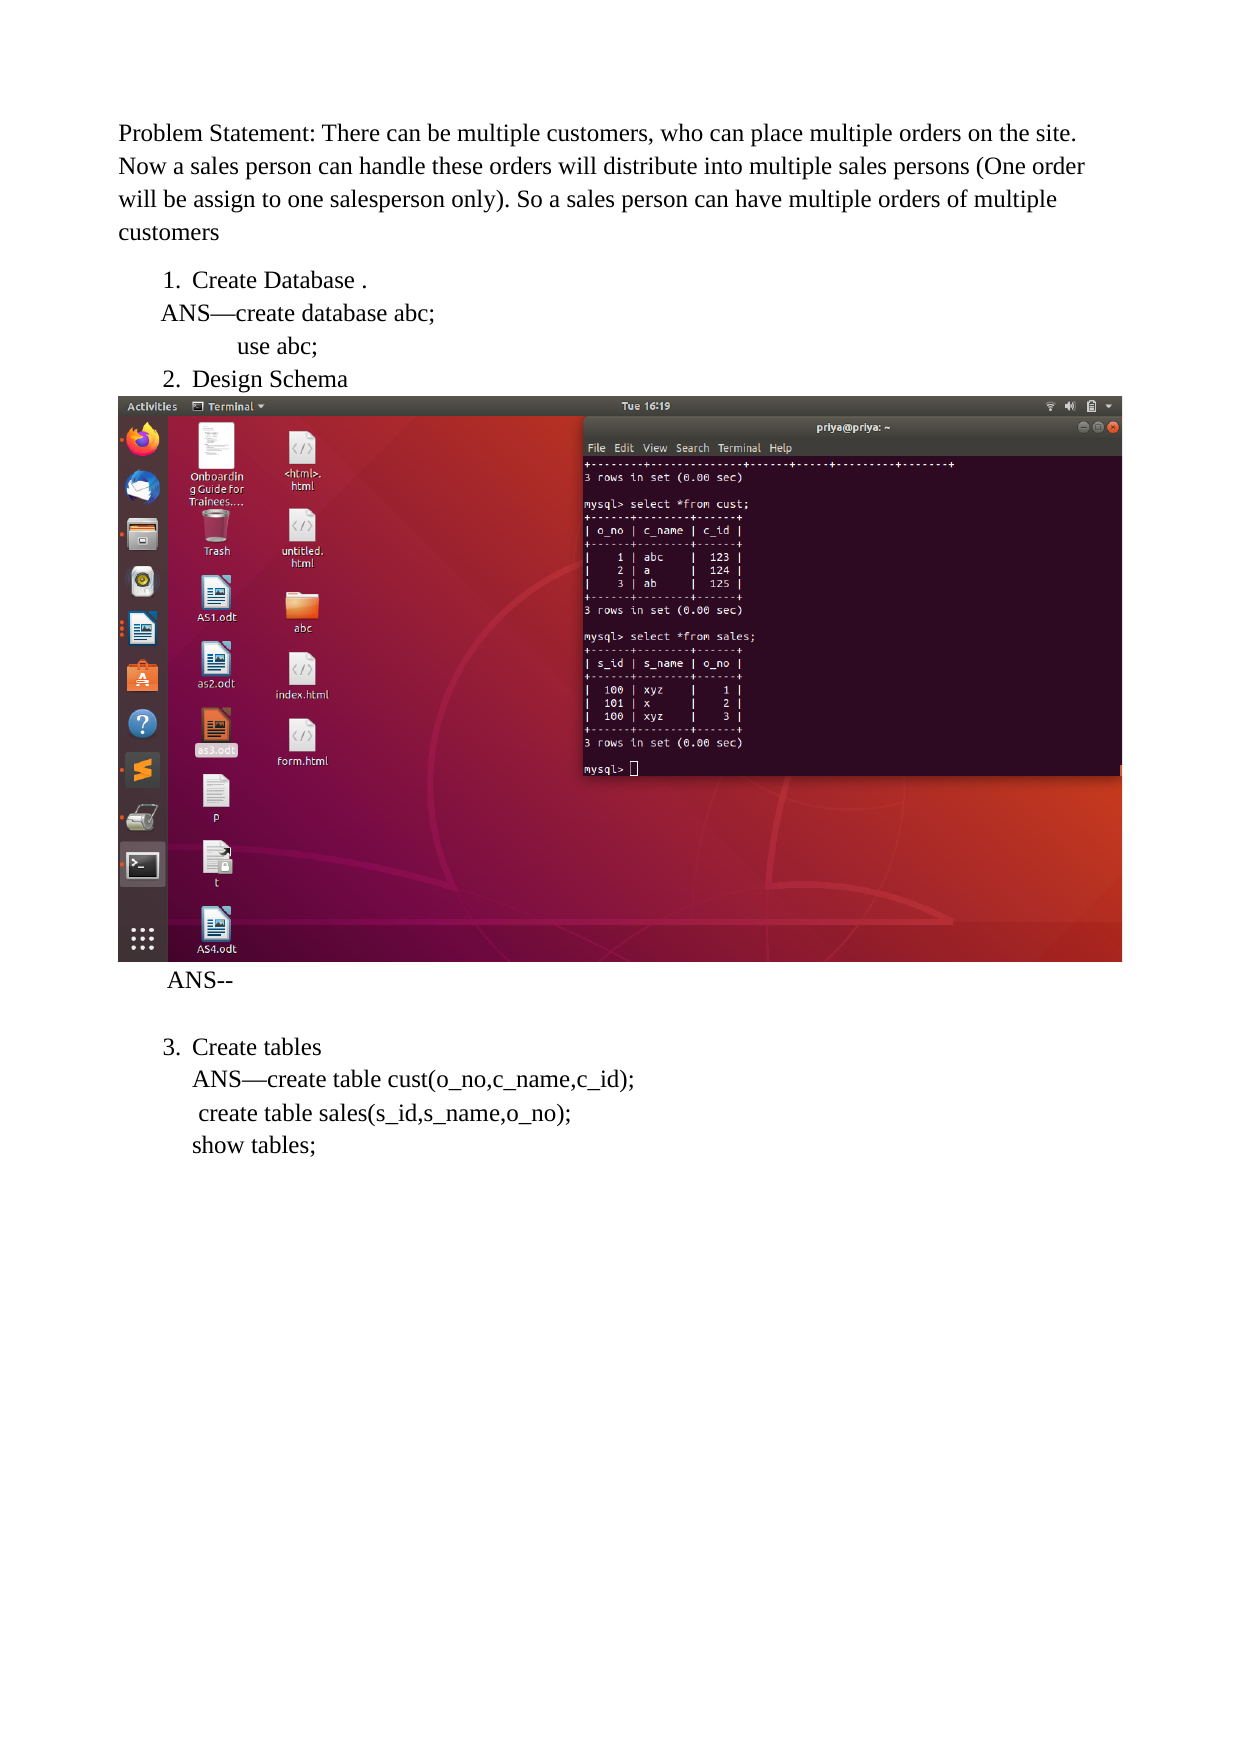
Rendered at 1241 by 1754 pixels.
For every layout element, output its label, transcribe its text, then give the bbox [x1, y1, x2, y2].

picture [118, 396, 1123, 962]
text use abc; [118, 331, 1122, 359]
text ANS—create database abc; [118, 298, 1122, 327]
list Design Schema [162, 364, 1122, 393]
list Create Database . [162, 265, 1122, 293]
text ANS-- [118, 962, 1122, 994]
list create table sales(s_id,s_name,o_no); [162, 1098, 1122, 1126]
text Problem Statement: There can be multiple customers, who can place multiple orders on the site. Now a sales person can handle these orders will distribute into multiple sales persons (One order will be assign to one salesperson only). So a sales person can have multiple orders of multiple customers [118, 118, 1122, 246]
list ANS—create table cust(o_no,c_name,c_id); [162, 1064, 1122, 1093]
list Create tables [162, 1032, 1122, 1060]
list show tables; [162, 1131, 1122, 1159]
